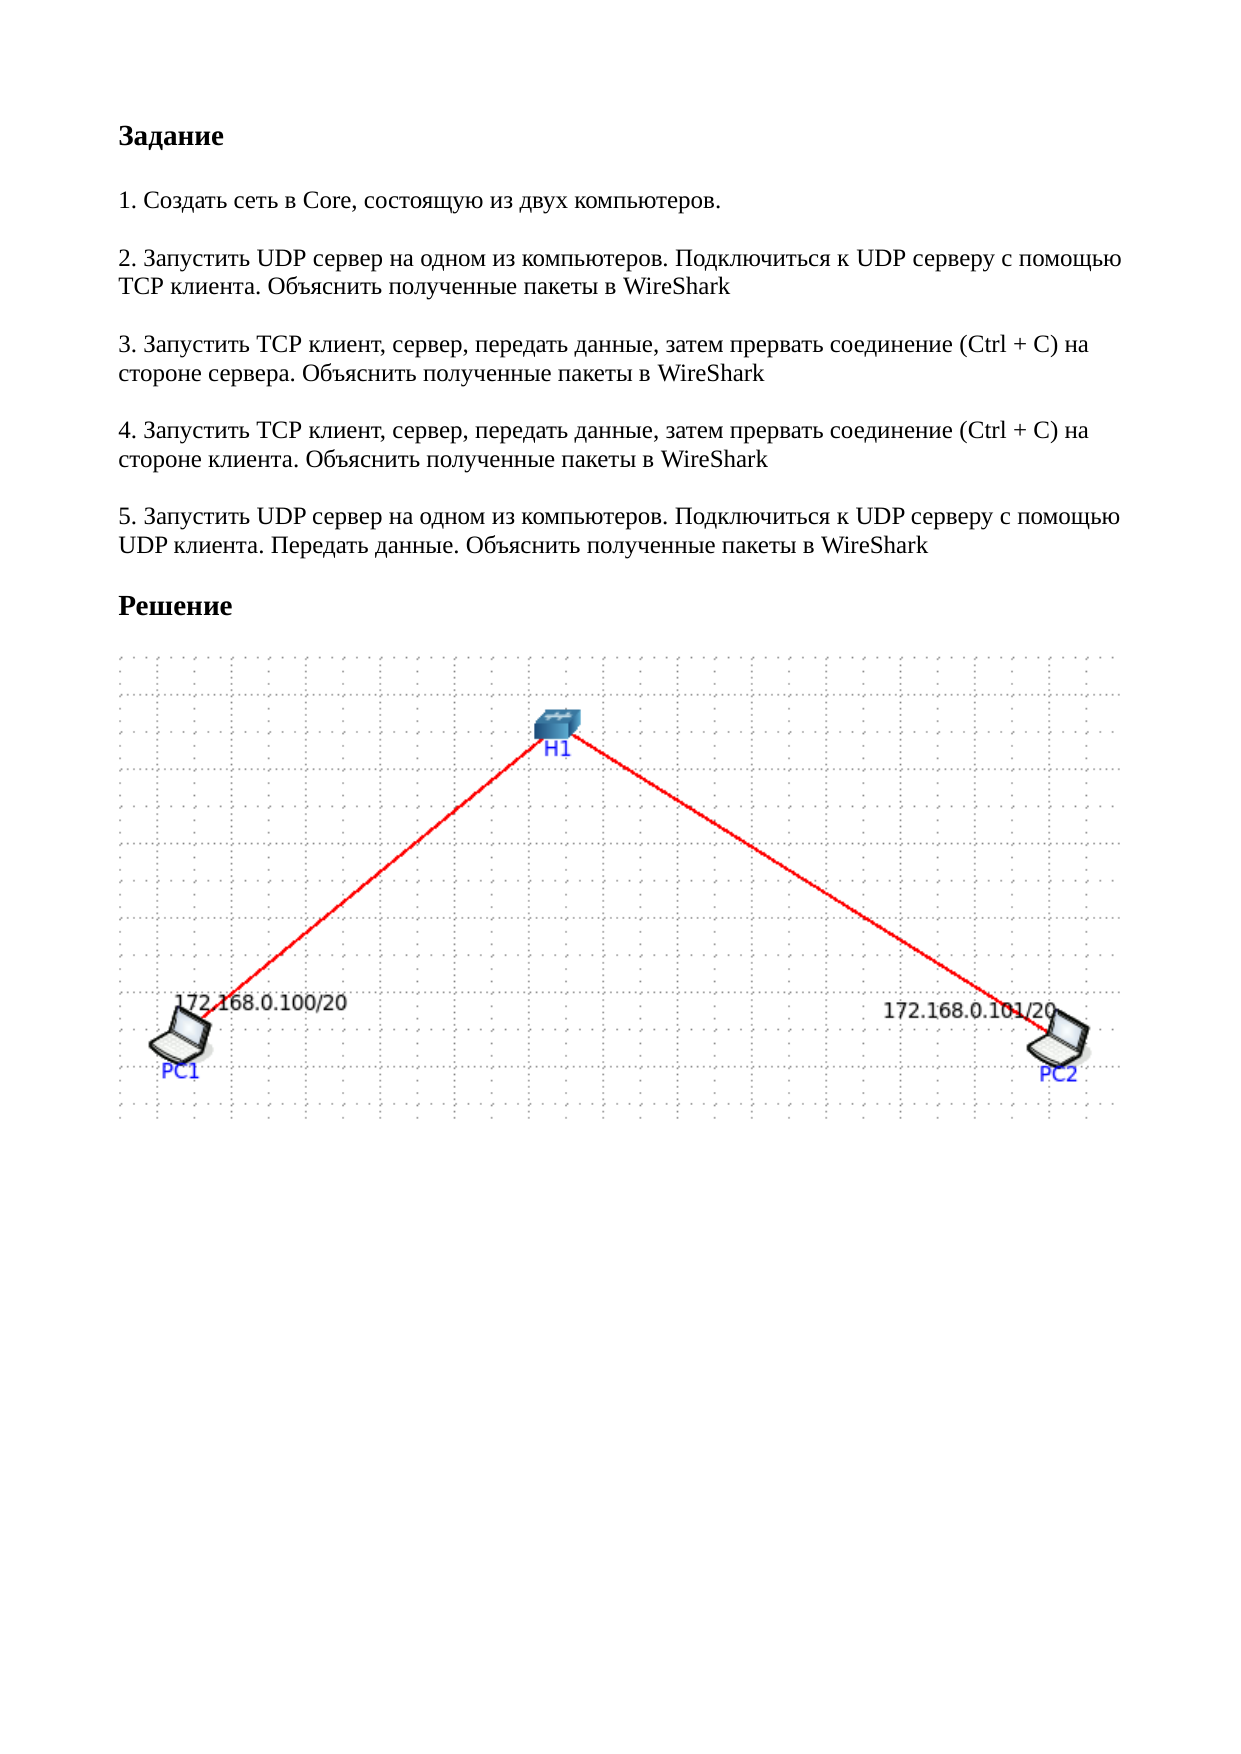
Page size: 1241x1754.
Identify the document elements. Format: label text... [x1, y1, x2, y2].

text Задание [118, 118, 1122, 152]
text Решение [118, 588, 1122, 621]
text 1. Создать сеть в Core, состоящую из двух компьютеров. [118, 185, 1122, 214]
text 4. Запустить TCP клиент, сервер, передать данные, затем прервать соединение (Ctrl + C) на стороне клиента. Объяснить полученные пакеты в WireShark [118, 415, 1122, 473]
text 5. Запустить UDP сервер на одном из компьютеров. Подключиться к UDP серверу с помощью UDP клиента. Передать данные. Объяснить полученные пакеты в WireShark [118, 501, 1122, 559]
picture [118, 654, 1123, 1122]
text 3. Запустить TCP клиент, сервер, передать данные, затем прервать соединение (Ctrl + C) на стороне сервера. Объяснить полученные пакеты в WireShark [118, 329, 1122, 386]
text 2. Запустить UDP сервер на одном из компьютеров. Подключиться к UDP серверу с помощью TCP клиента. Объяснить полученные пакеты в WireShark [118, 243, 1122, 300]
